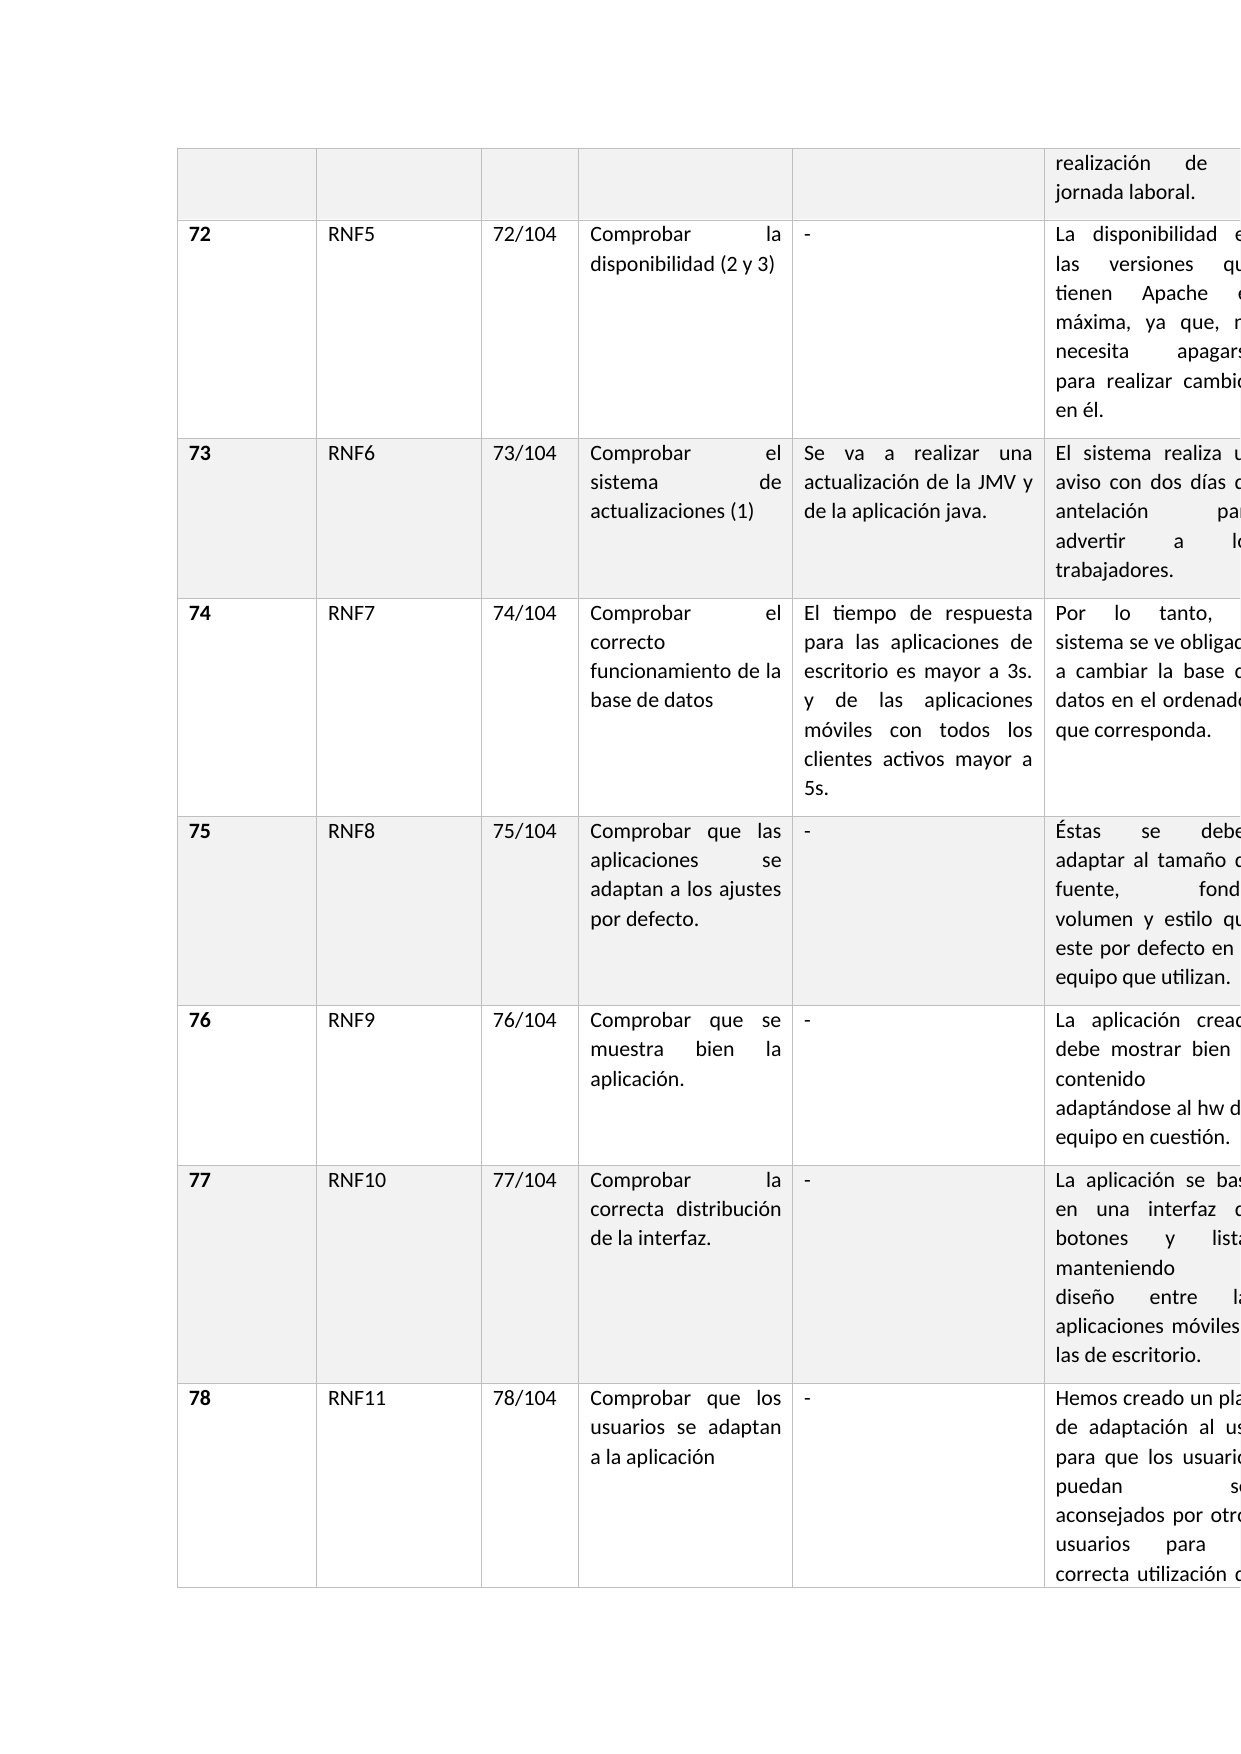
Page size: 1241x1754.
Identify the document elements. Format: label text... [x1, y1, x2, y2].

table_cell 78/104 [482, 1384, 578, 1587]
table_cell 74/104 [482, 599, 578, 816]
table_cell RNF11 [317, 1384, 481, 1587]
table_cell RNF7 [317, 599, 481, 816]
table_cell Comprobar que se muestra bien la aplicación. [579, 1006, 792, 1165]
table_cell 72/104 [482, 221, 578, 438]
table_cell 76 [178, 1006, 316, 1165]
table_cell 73/104 [482, 439, 578, 598]
table_cell Comprobar que las aplicaciones se adaptan a los ajustes por defecto. [579, 817, 792, 1005]
table_cell [793, 149, 1044, 219]
table_cell La aplicación creada debe mostrar bien el contenido adaptándose al hw del equipo en cuestión. [1045, 1006, 1240, 1165]
table_cell - [793, 1384, 1044, 1587]
table_cell RNF9 [317, 1006, 481, 1165]
table_cell 77 [178, 1166, 316, 1383]
table_cell [579, 149, 792, 219]
table_cell Comprobar el correcto funcionamiento de la base de datos [579, 599, 792, 816]
table_cell RNF6 [317, 439, 481, 598]
table_cell [317, 149, 481, 219]
table_cell Hemos creado un plan de adaptación al uso para que los usuarios puedan ser aconsejados por otros usuarios para la correcta utilización de la aplicación. [1045, 1384, 1240, 1587]
table_cell Se va a realizar una actualización de la JMV y de la aplicación java. [793, 439, 1044, 598]
table_cell RNF10 [317, 1166, 481, 1383]
table_cell 74 [178, 599, 316, 816]
table_cell La aplicación se basa en una interfaz de botones y listas manteniendo el diseño entre las aplicaciones móviles y las de escritorio. [1045, 1166, 1240, 1383]
table_cell - [793, 221, 1044, 438]
table_cell [482, 149, 578, 219]
table_cell - [793, 1166, 1044, 1383]
table_cell 73 [178, 439, 316, 598]
table_cell Comprobar el sistema de actualizaciones (1) [579, 439, 792, 598]
table_cell - [793, 1006, 1044, 1165]
table_cell Comprobar que los usuarios se adaptan a la aplicación [579, 1384, 792, 1587]
table_cell 77/104 [482, 1166, 578, 1383]
table_cell 78 [178, 1384, 316, 1587]
table_cell El sistema realiza un aviso con dos días de antelación para advertir a los trabajadores. [1045, 439, 1240, 598]
table_cell El sistema y los dispositivos utilizados para trabajar quedan habilitados para la realización de la jornada laboral. [1045, 149, 1240, 219]
table_cell - [793, 817, 1044, 1005]
table_cell Comprobar la correcta distribución de la interfaz. [579, 1166, 792, 1383]
table_cell 75 [178, 817, 316, 1005]
table_cell Éstas se deben adaptar al tamaño de fuente, fondo, volumen y estilo que este por defecto en el equipo que utilizan. [1045, 817, 1240, 1005]
table_cell [178, 149, 316, 219]
table_cell Por lo tanto, el sistema se ve obligado a cambiar la base de datos en el ordenador que corresponda. [1045, 599, 1240, 816]
table_cell 72 [178, 221, 316, 438]
table_cell La disponibilidad en las versiones que tienen Apache es máxima, ya que, no necesita apagarse para realizar cambios en él. [1045, 221, 1240, 438]
table_cell RNF5 [317, 221, 481, 438]
table_cell 76/104 [482, 1006, 578, 1165]
table_cell Comprobar la disponibilidad (2 y 3) [579, 221, 792, 438]
table_cell 75/104 [482, 817, 578, 1005]
table_cell RNF8 [317, 817, 481, 1005]
table_cell El tiempo de respuesta para las aplicaciones de escritorio es mayor a 3s. y de las aplicaciones móviles con todos los clientes activos mayor a 5s. [793, 599, 1044, 816]
